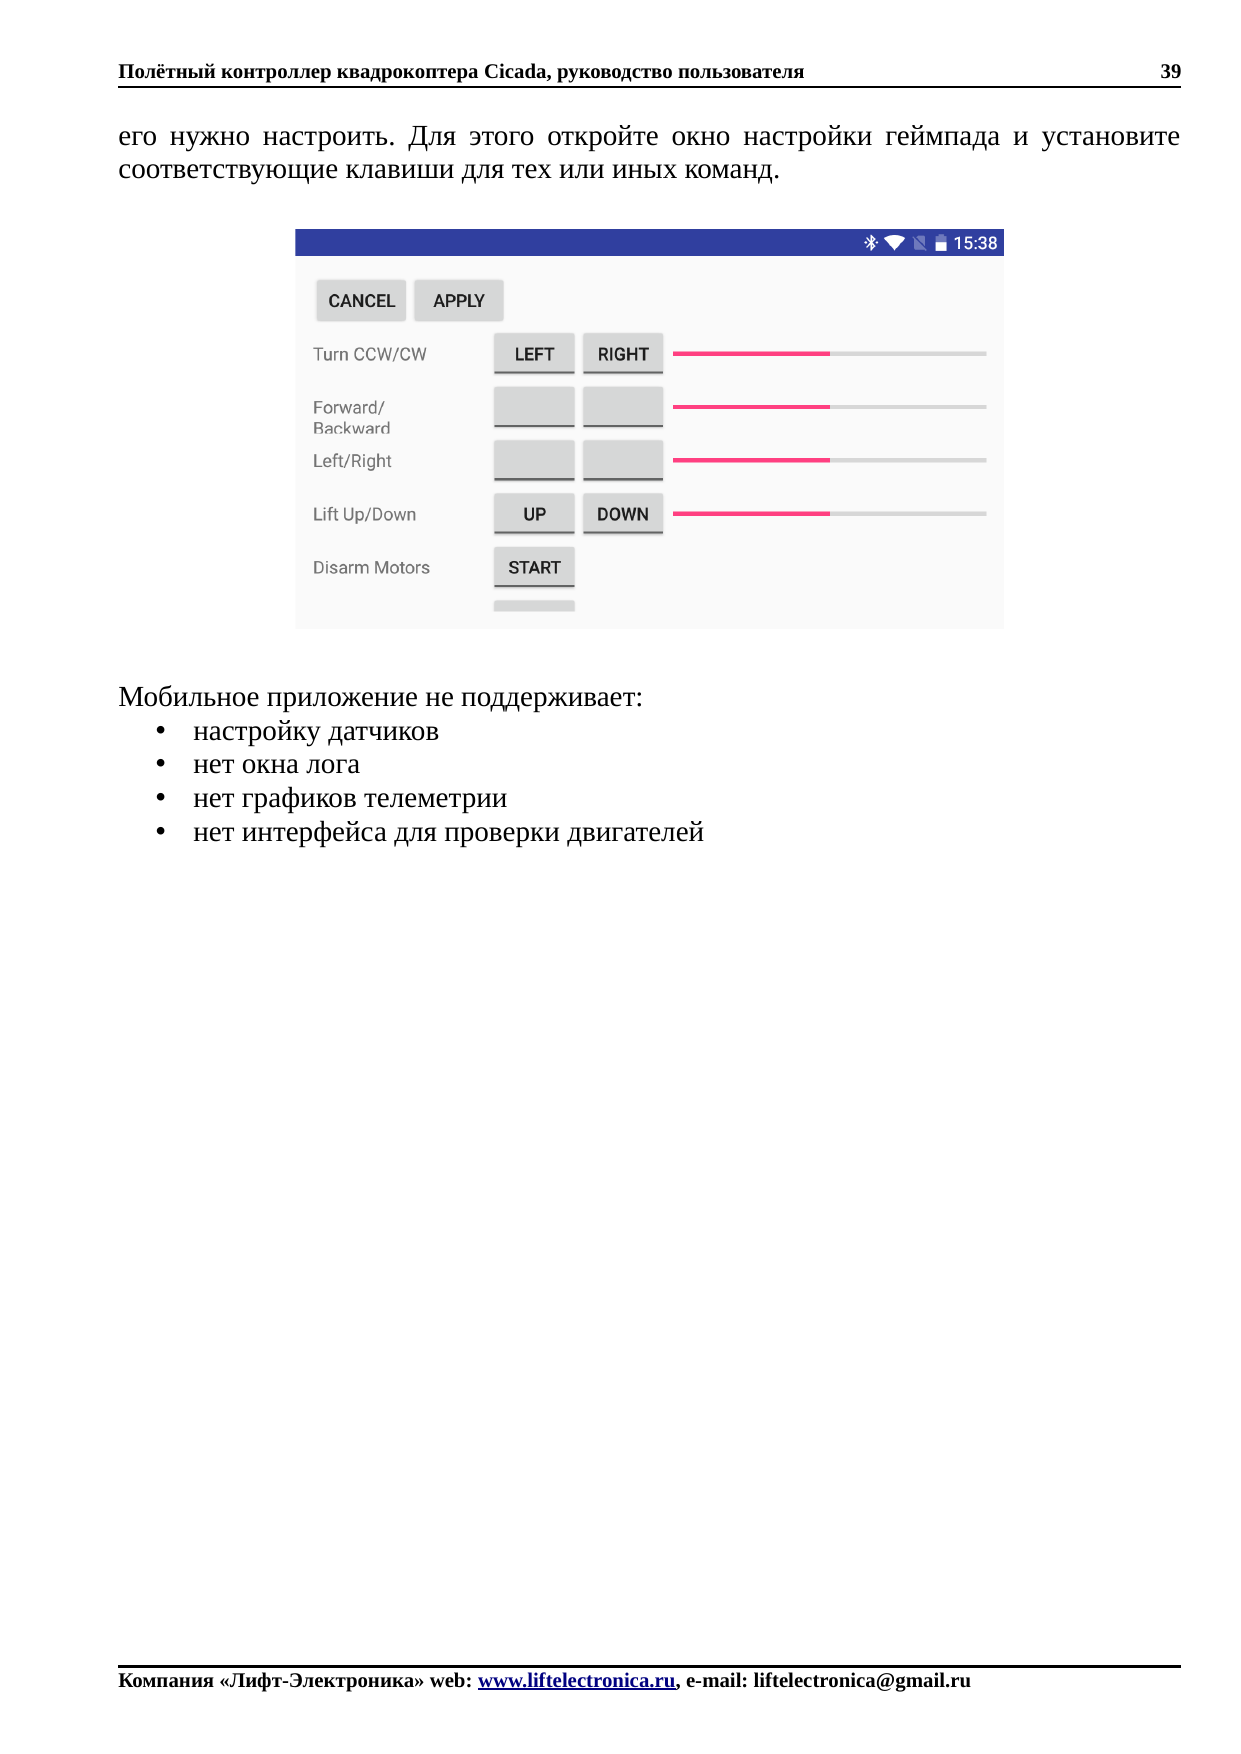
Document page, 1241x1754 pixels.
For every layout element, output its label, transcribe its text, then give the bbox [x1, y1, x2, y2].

text его нужно настроить. Для этого откройте окно настройки геймпада и установите соответствующие клавиши для тех или иных команд. [118, 118, 1181, 185]
list нет графиков телеметрии [156, 780, 1181, 814]
list нет интерфейса для проверки двигателей [156, 814, 1181, 847]
picture [295, 229, 1004, 629]
text Мобильное приложение не поддерживает: [118, 679, 1181, 713]
list настройку датчиков [156, 713, 1181, 747]
list нет окна лога [156, 747, 1181, 780]
